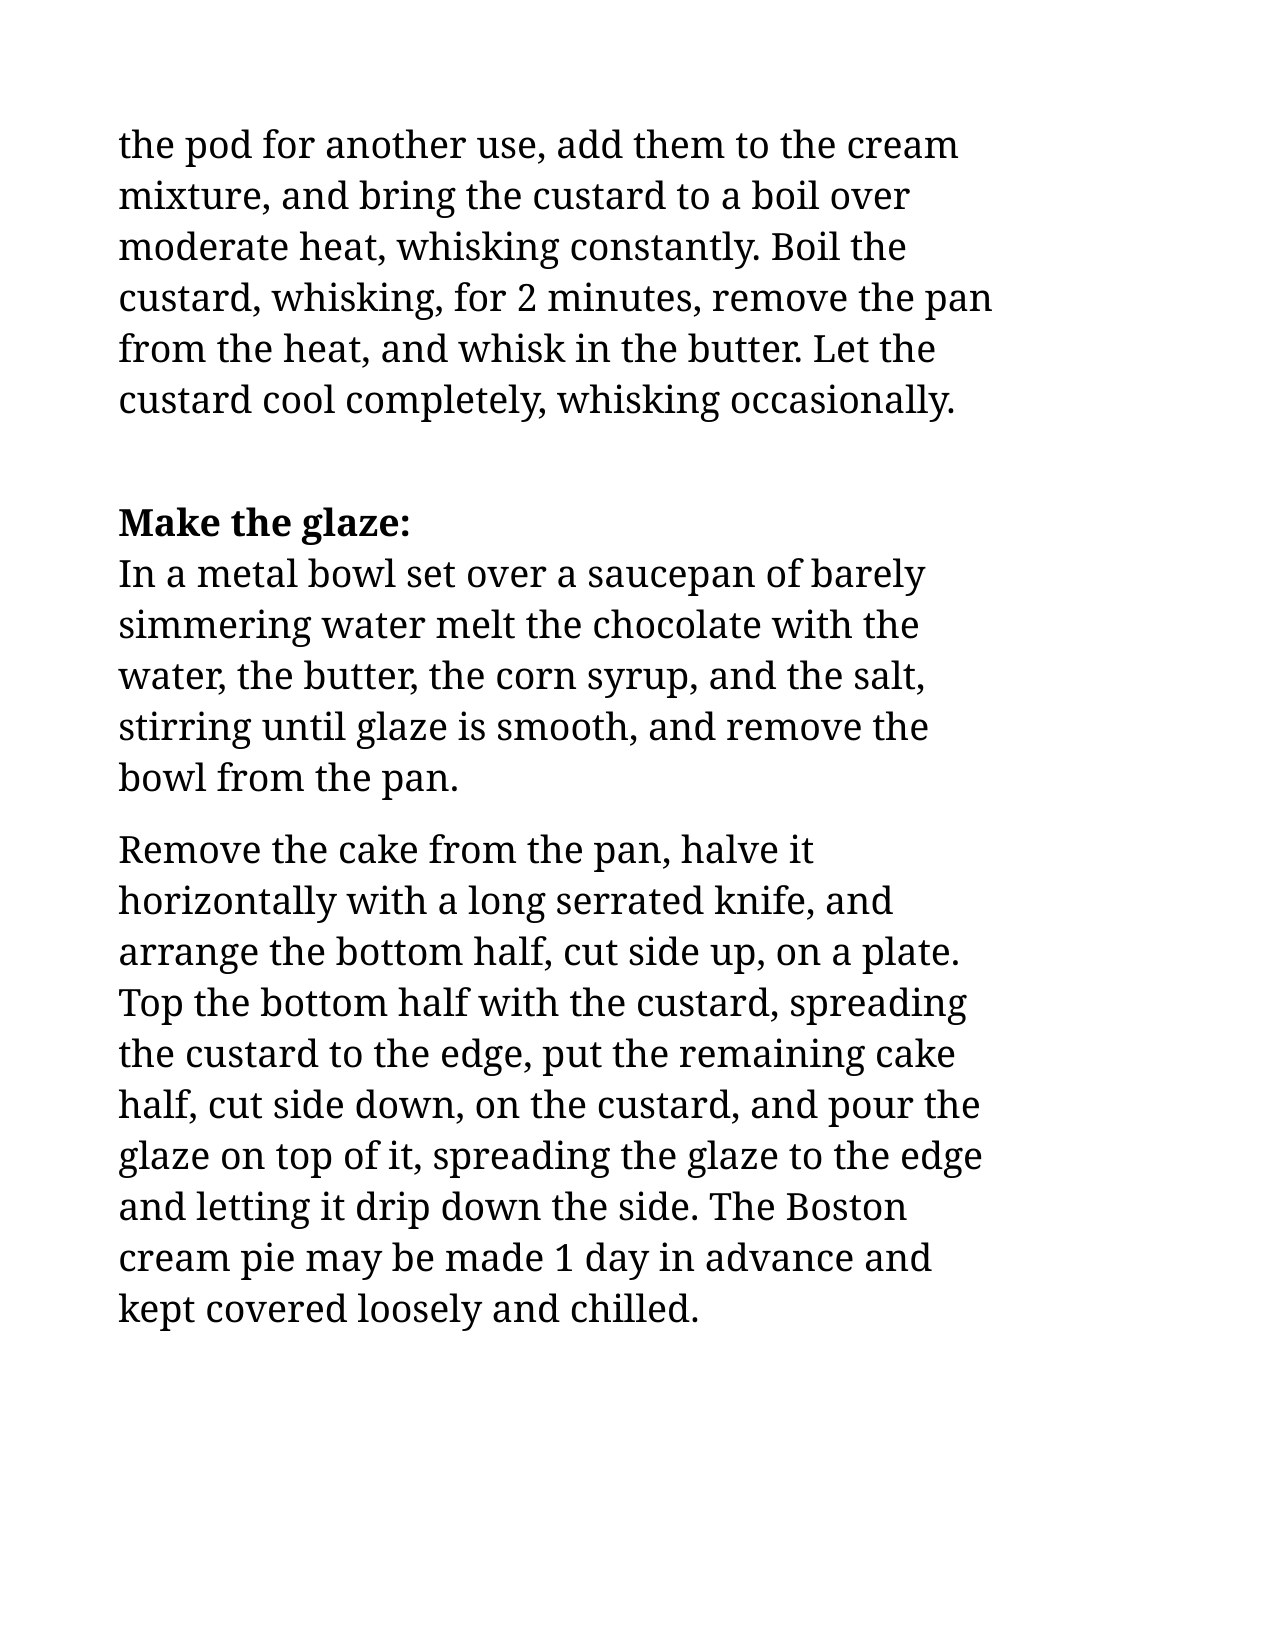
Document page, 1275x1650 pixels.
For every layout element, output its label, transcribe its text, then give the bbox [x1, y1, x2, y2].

table_header the pod for another use, add them to the cream mixture, and bring the custard to a boil over moderate heat, whisking constantly. Boil the custard, whisking, for 2 minutes, remove the pan from the heat, and whisk in the butter. Let the custard cool completely, whisking occasionally. Make the glaze: In a metal bowl set over a saucepan of barely simmering water melt the chocolate with the water, the butter, the corn syrup, and the salt, stirring until glaze is smooth, and remove the bowl from the pan. Remove the cake from the pan, halve it horizontally with a long serrated knife, and arrange the bottom half, cut side up, on a plate. Top the bottom half with the custard, spreading the custard to the edge, put the remaining cake half, cut side down, on the custard, and pour the glaze on top of it, spreading the glaze to the edge and letting it drip down the side. The Boston cream pie may be made 1 day in advance and kept covered loosely and chilled. [107, 118, 1018, 1354]
